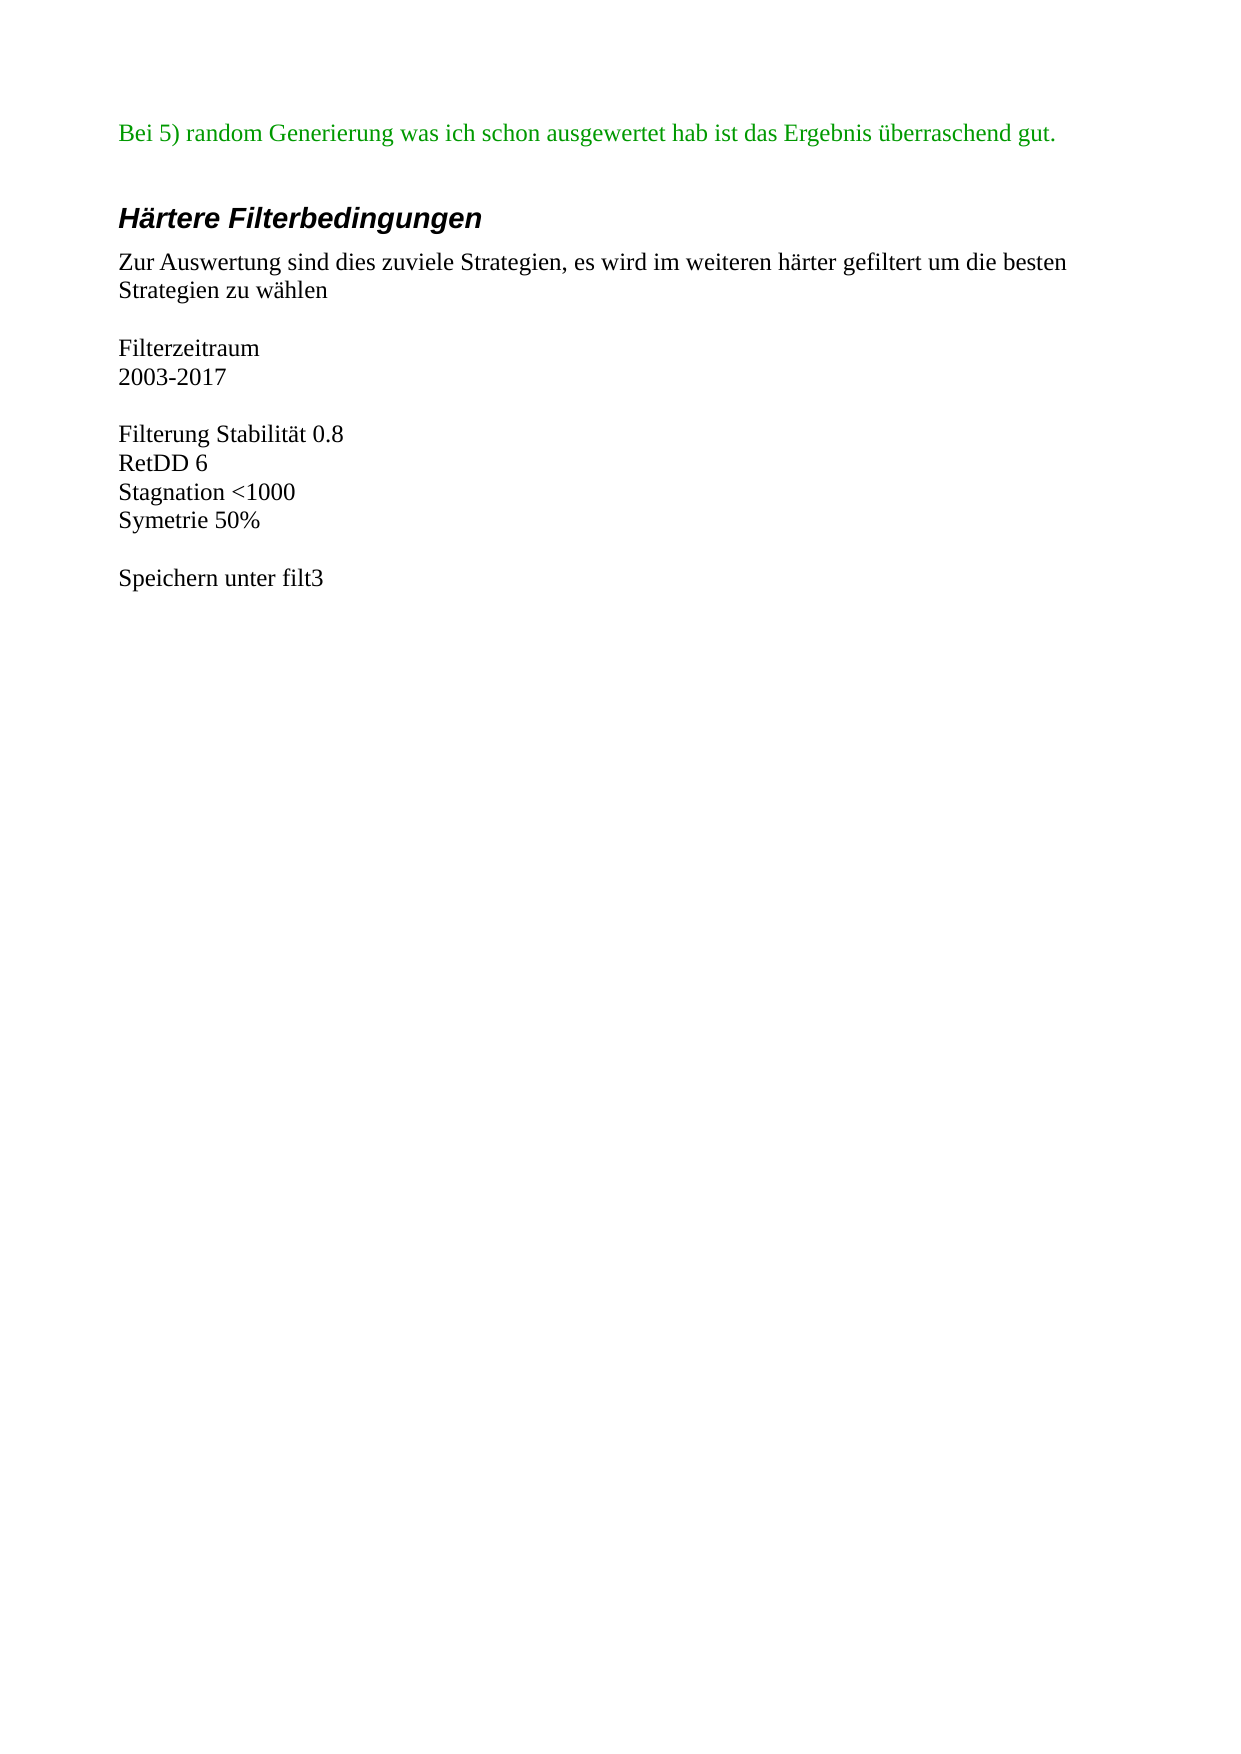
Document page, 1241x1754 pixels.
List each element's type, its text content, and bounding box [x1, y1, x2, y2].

subtitle Härtere Filterbedingungen [118, 201, 1122, 234]
text Filterung Stabilität 0.8 [118, 419, 1122, 448]
text Filterzeitraum [118, 333, 1122, 362]
text Speichern unter filt3 [118, 563, 1122, 592]
text Stagnation <1000 [118, 477, 1122, 505]
text Bei 5) random Generierung was ich schon ausgewertet hab ist das Ergebnis überraschend gut. [118, 118, 1122, 147]
text Symetrie 50% [118, 505, 1122, 534]
text RetDD 6 [118, 448, 1122, 477]
text Zur Auswertung sind dies zuviele Strategien, es wird im weiteren härter gefiltert um die besten Strategien zu wählen [118, 247, 1122, 304]
text 2003-2017 [118, 362, 1122, 390]
